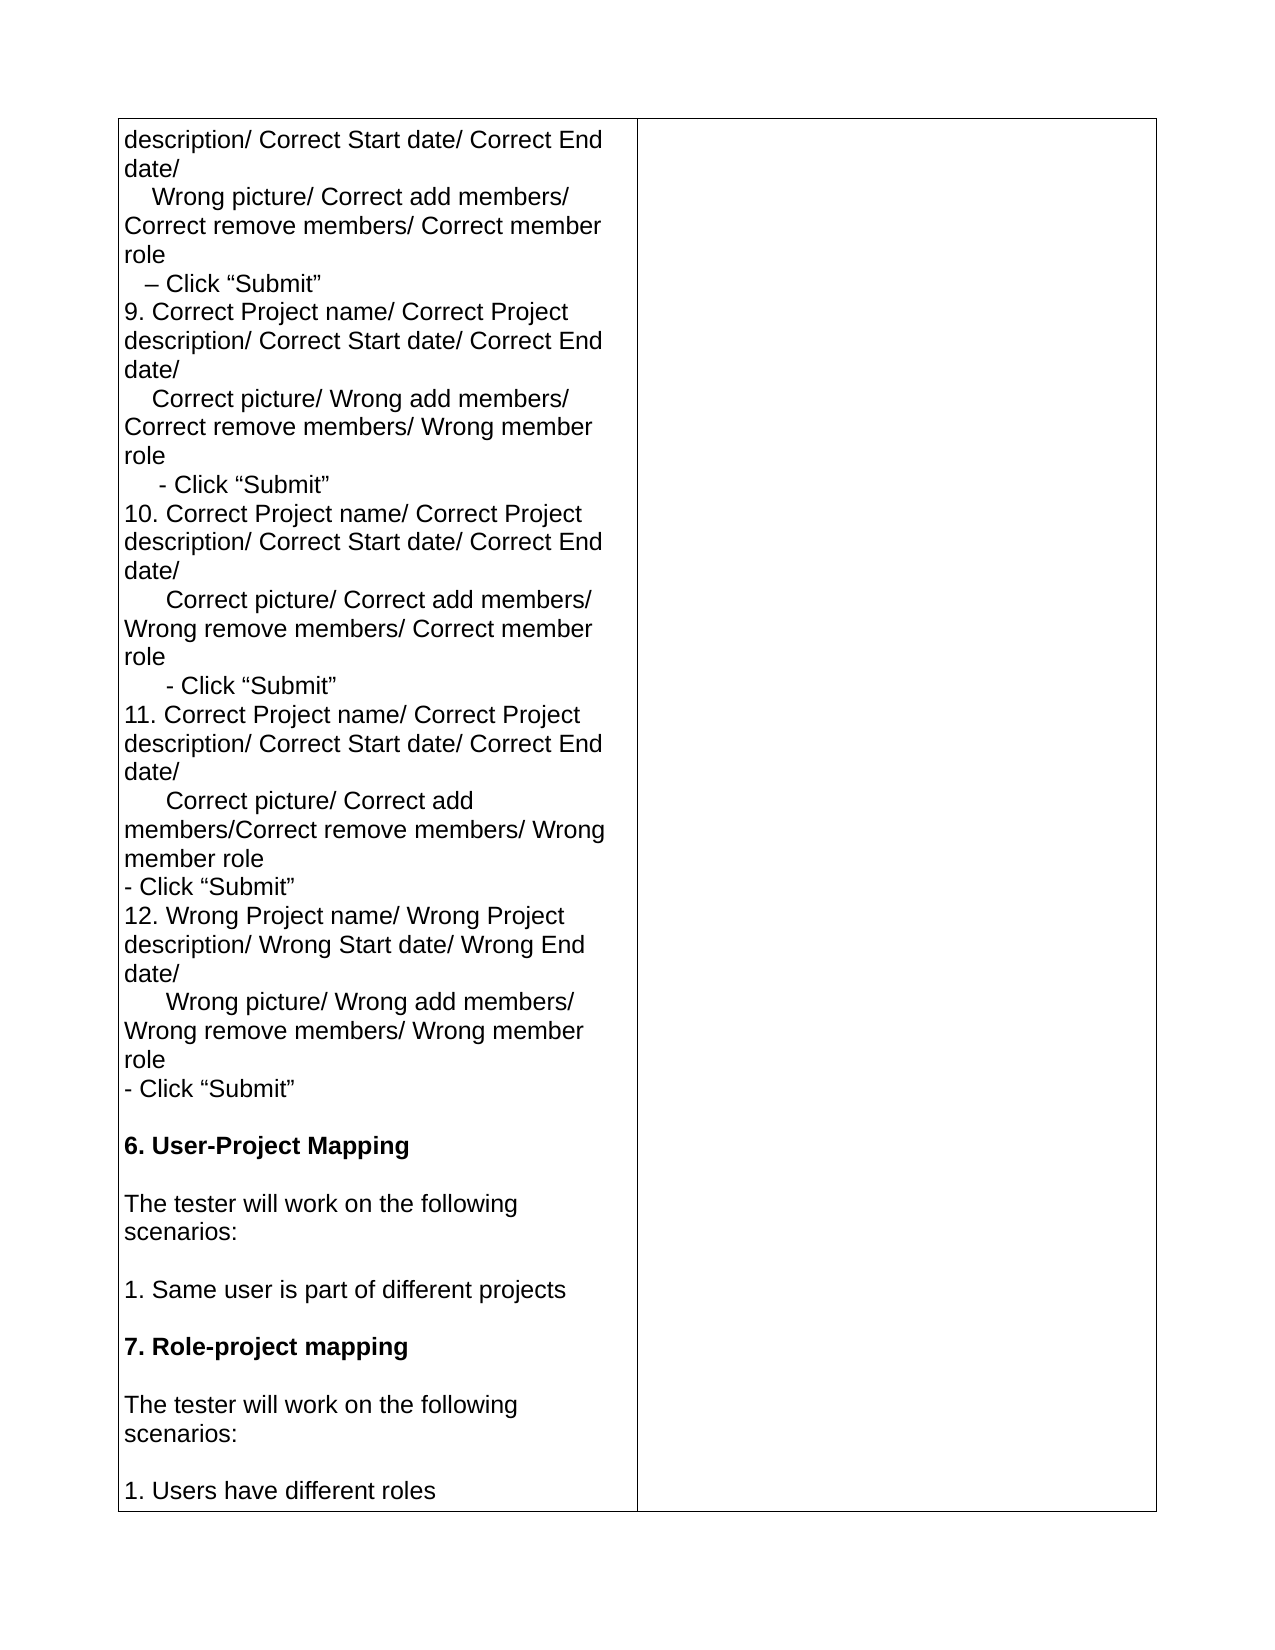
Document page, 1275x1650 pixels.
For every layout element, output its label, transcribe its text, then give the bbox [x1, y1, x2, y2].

table_cell [638, 119, 1156, 1511]
table_cell description/ Correct Start date/ Correct End date/ Wrong picture/ Correct add members/ Correct remove members/ Correct member role – Click “Submit” 9. Correct Project name/ Correct Project description/ Correct Start date/ Correct End date/ Correct picture/ Wrong add members/ Correct remove members/ Wrong member role - Click “Submit” 10. Correct Project name/ Correct Project description/ Correct Start date/ Correct End date/ Correct picture/ Correct add members/ Wrong remove members/ Correct member role - Click “Submit” 11. Correct Project name/ Correct Project description/ Correct Start date/ Correct End date/ Correct picture/ Correct add members/Correct remove members/ Wrong member role - Click “Submit” 12. Wrong Project name/ Wrong Project description/ Wrong Start date/ Wrong End date/ Wrong picture/ Wrong add members/ Wrong remove members/ Wrong member role - Click “Submit” 6. User-Project Mapping The tester will work on the following scenarios: 1. Same user is part of different projects 7. Role-project mapping The tester will work on the following scenarios: 1. Users have different roles [119, 119, 637, 1511]
